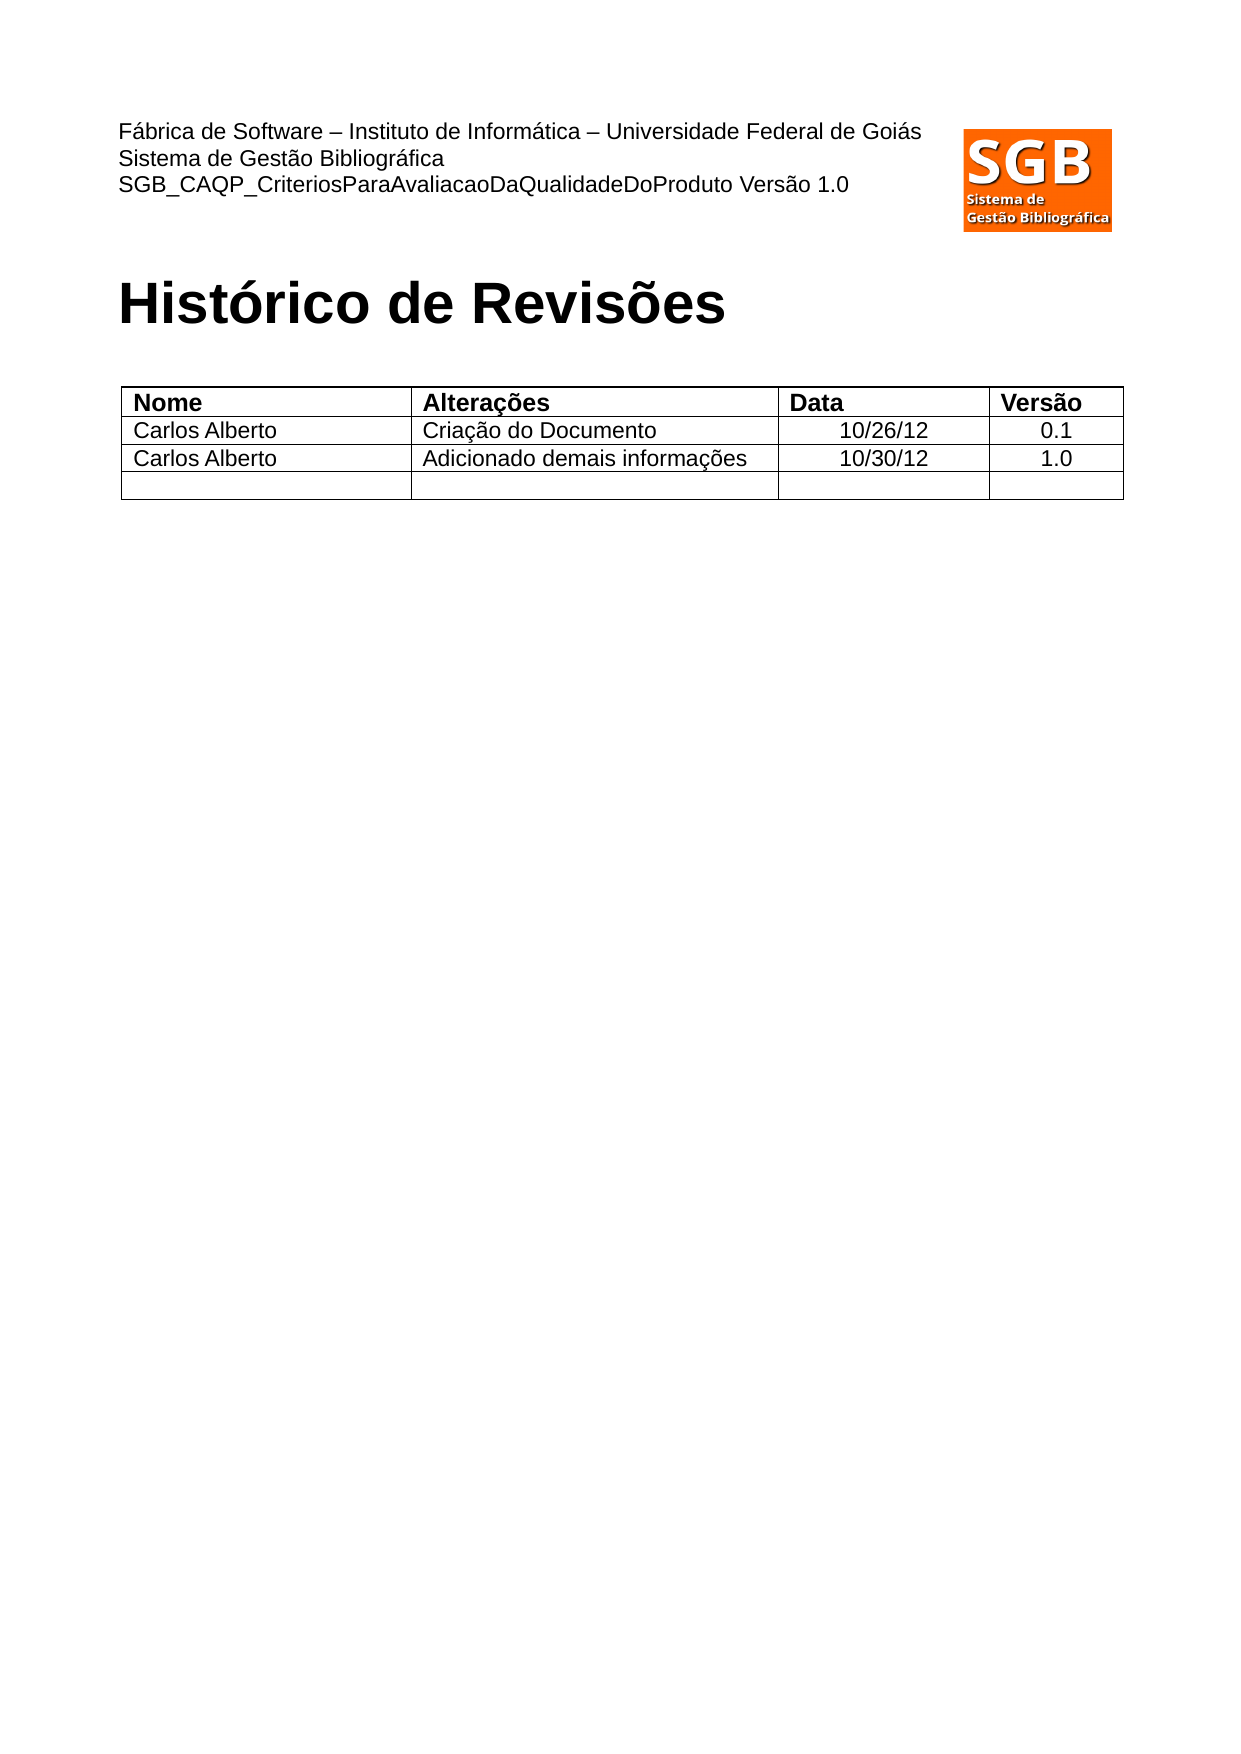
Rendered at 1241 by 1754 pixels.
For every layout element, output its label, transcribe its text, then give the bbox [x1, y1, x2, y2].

table_cell [990, 472, 1123, 498]
table_cell 1.0 [990, 445, 1123, 471]
picture [963, 129, 1112, 232]
table_cell [412, 472, 778, 498]
text Histórico de Revisões [118, 269, 1122, 336]
table_cell 0.1 [990, 417, 1123, 444]
table_cell Carlos Alberto [122, 417, 411, 444]
table_header Data [779, 388, 989, 416]
table_cell Carlos Alberto [122, 445, 411, 471]
table_header Nome [122, 388, 411, 416]
table_header Alterações [412, 388, 778, 416]
table_cell Criação do Documento [412, 417, 778, 444]
table_cell [122, 472, 411, 498]
table_header Versão [990, 388, 1123, 416]
table_cell Adicionado demais informações [412, 445, 778, 471]
table_cell 30/10/12 [779, 445, 989, 471]
table_cell [779, 472, 989, 498]
table_cell 26/10/12 [779, 417, 989, 444]
